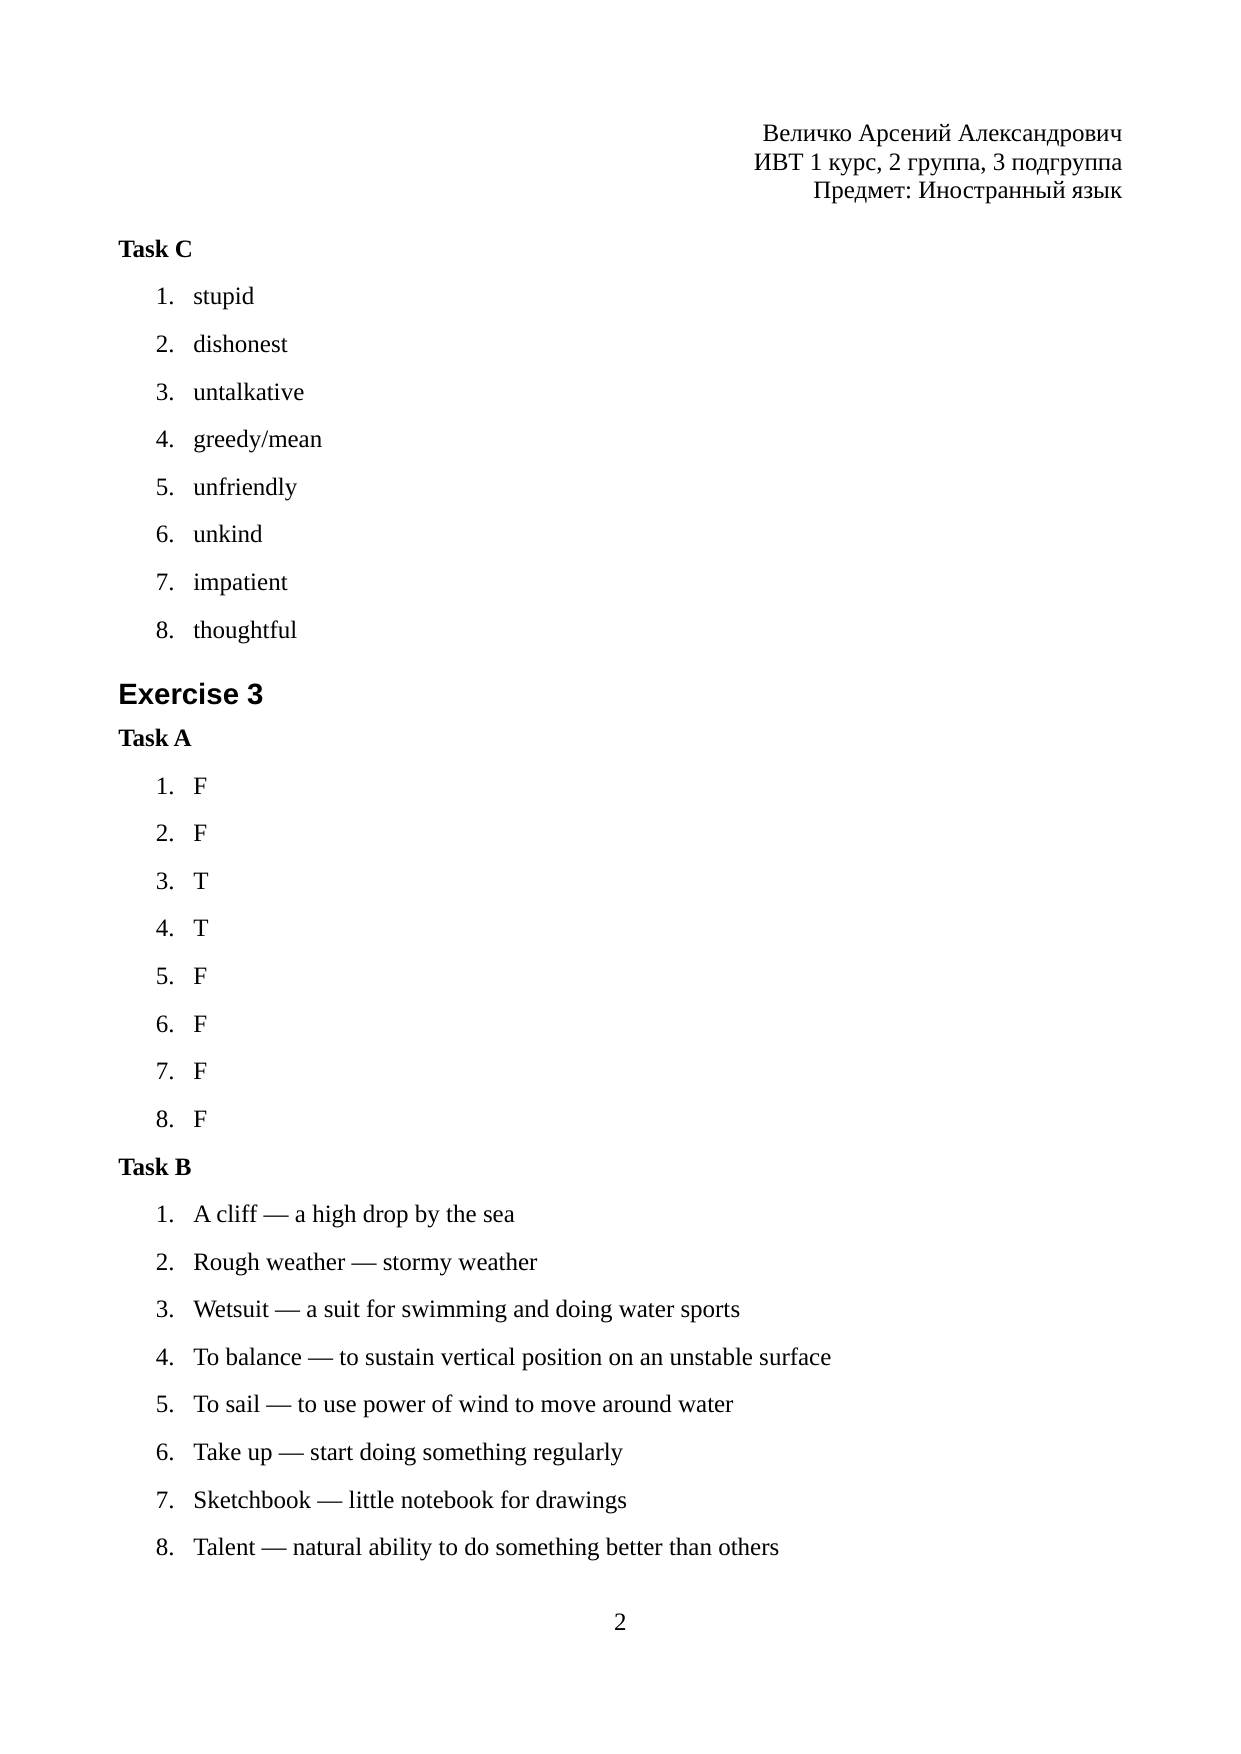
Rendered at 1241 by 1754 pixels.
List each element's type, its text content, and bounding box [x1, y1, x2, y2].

list unkind [156, 519, 1122, 548]
list dishonest [156, 329, 1122, 358]
list untalkative [156, 377, 1122, 405]
list F [156, 771, 1122, 799]
list F [156, 961, 1122, 990]
text Task B [118, 1152, 1122, 1180]
list Sketchbook — little notebook for drawings [156, 1485, 1122, 1513]
subtitle Exercise 3 [118, 677, 1122, 711]
list unfriendly [156, 472, 1122, 501]
list F [156, 1009, 1122, 1037]
list Take up — start doing something regularly [156, 1437, 1122, 1466]
list F [156, 1104, 1122, 1133]
list T [156, 913, 1122, 942]
list thoughtful [156, 615, 1122, 643]
list Rough weather — stormy weather [156, 1247, 1122, 1276]
list impatient [156, 567, 1122, 596]
list greedy/mean [156, 424, 1122, 453]
list Talent — natural ability to do something better than others [156, 1532, 1122, 1561]
text Task C [118, 234, 1122, 263]
text Task A [118, 723, 1122, 752]
list To balance — to sustain vertical position on an unstable surface [156, 1342, 1122, 1371]
list F [156, 818, 1122, 847]
list A cliff — a high drop by the sea [156, 1199, 1122, 1228]
list Wetsuit — a suit for swimming and doing water sports [156, 1294, 1122, 1323]
list stupid [156, 281, 1122, 310]
list F [156, 1056, 1122, 1085]
list T [156, 866, 1122, 895]
list To sail — to use power of wind to move around water [156, 1389, 1122, 1418]
